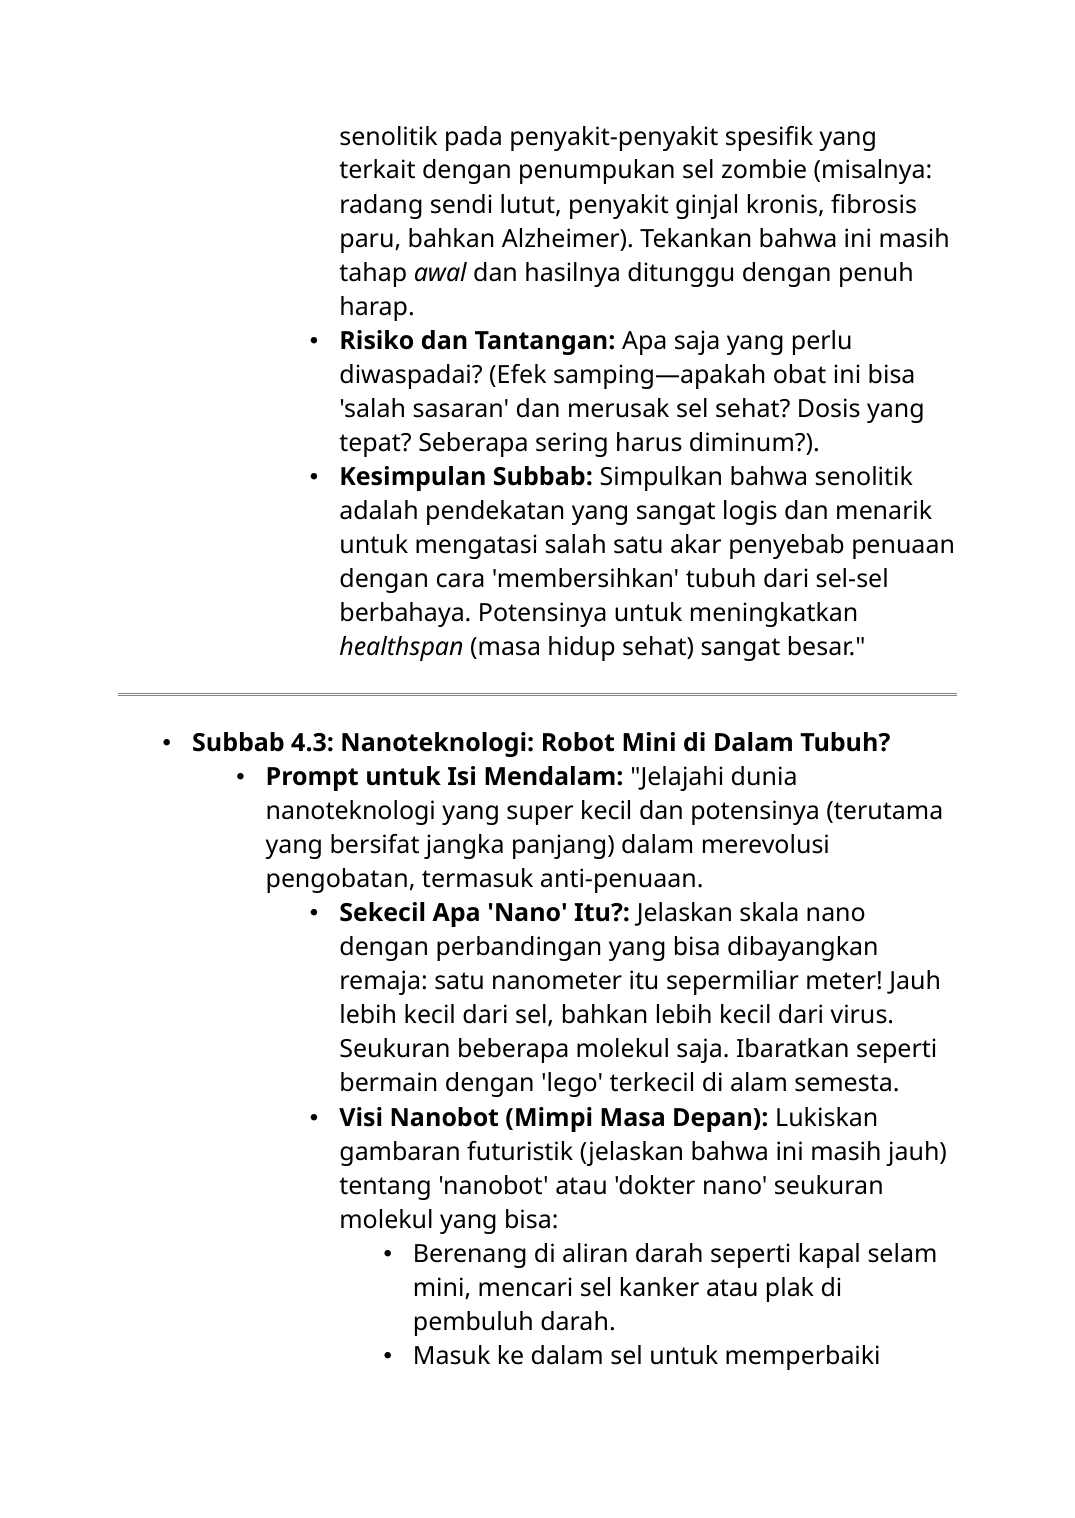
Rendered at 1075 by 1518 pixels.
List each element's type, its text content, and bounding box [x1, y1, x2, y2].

list senolitik pada penyakit-penyakit spesifik yang terkait dengan penumpukan sel zombie (misalnya: radang sendi lutut, penyakit ginjal kronis, fibrosis paru, bahkan Alzheimer). Tekankan bahwa ini masih tahap awal dan hasilnya ditunggu dengan penuh harap. [309, 118, 957, 322]
list Subbab 4.3: Nanoteknologi: Robot Mini di Dalam Tubuh? [162, 724, 957, 758]
list Risiko dan Tantangan: Apa saja yang perlu diwaspadai? (Efek samping—apakah obat ini bisa 'salah sasaran' dan merusak sel sehat? Dosis yang tepat? Seberapa sering harus diminum?). [309, 322, 957, 459]
list Visi Nanobot (Mimpi Masa Depan): Lukiskan gambaran futuristik (jelaskan bahwa ini masih jauh) tentang 'nanobot' atau 'dokter nano' seukuran molekul yang bisa: [309, 1099, 957, 1235]
list Kesimpulan Subbab: Simpulkan bahwa senolitik adalah pendekatan yang sangat logis dan menarik untuk mengatasi salah satu akar penyebab penuaan dengan cara 'membersihkan' tubuh dari sel-sel berbahaya. Potensinya untuk meningkatkan healthspan (masa hidup sehat) sangat besar." [309, 459, 957, 663]
list Sekecil Apa 'Nano' Itu?: Jelaskan skala nano dengan perbandingan yang bisa dibayangkan remaja: satu nanometer itu sepermiliar meter! Jauh lebih kecil dari sel, bahkan lebih kecil dari virus. Seukuran beberapa molekul saja. Ibaratkan seperti bermain dengan 'lego' terkecil di alam semesta. [309, 895, 957, 1099]
list Prompt untuk Isi Mendalam: "Jelajahi dunia nanoteknologi yang super kecil dan potensinya (terutama yang bersifat jangka panjang) dalam merevolusi pengobatan, termasuk anti-penuaan. [236, 758, 957, 895]
list Masuk ke dalam sel untuk memperbaiki [383, 1338, 957, 1372]
list Berenang di aliran darah seperti kapal selam mini, mencari sel kanker atau plak di pembuluh darah. [383, 1235, 957, 1338]
